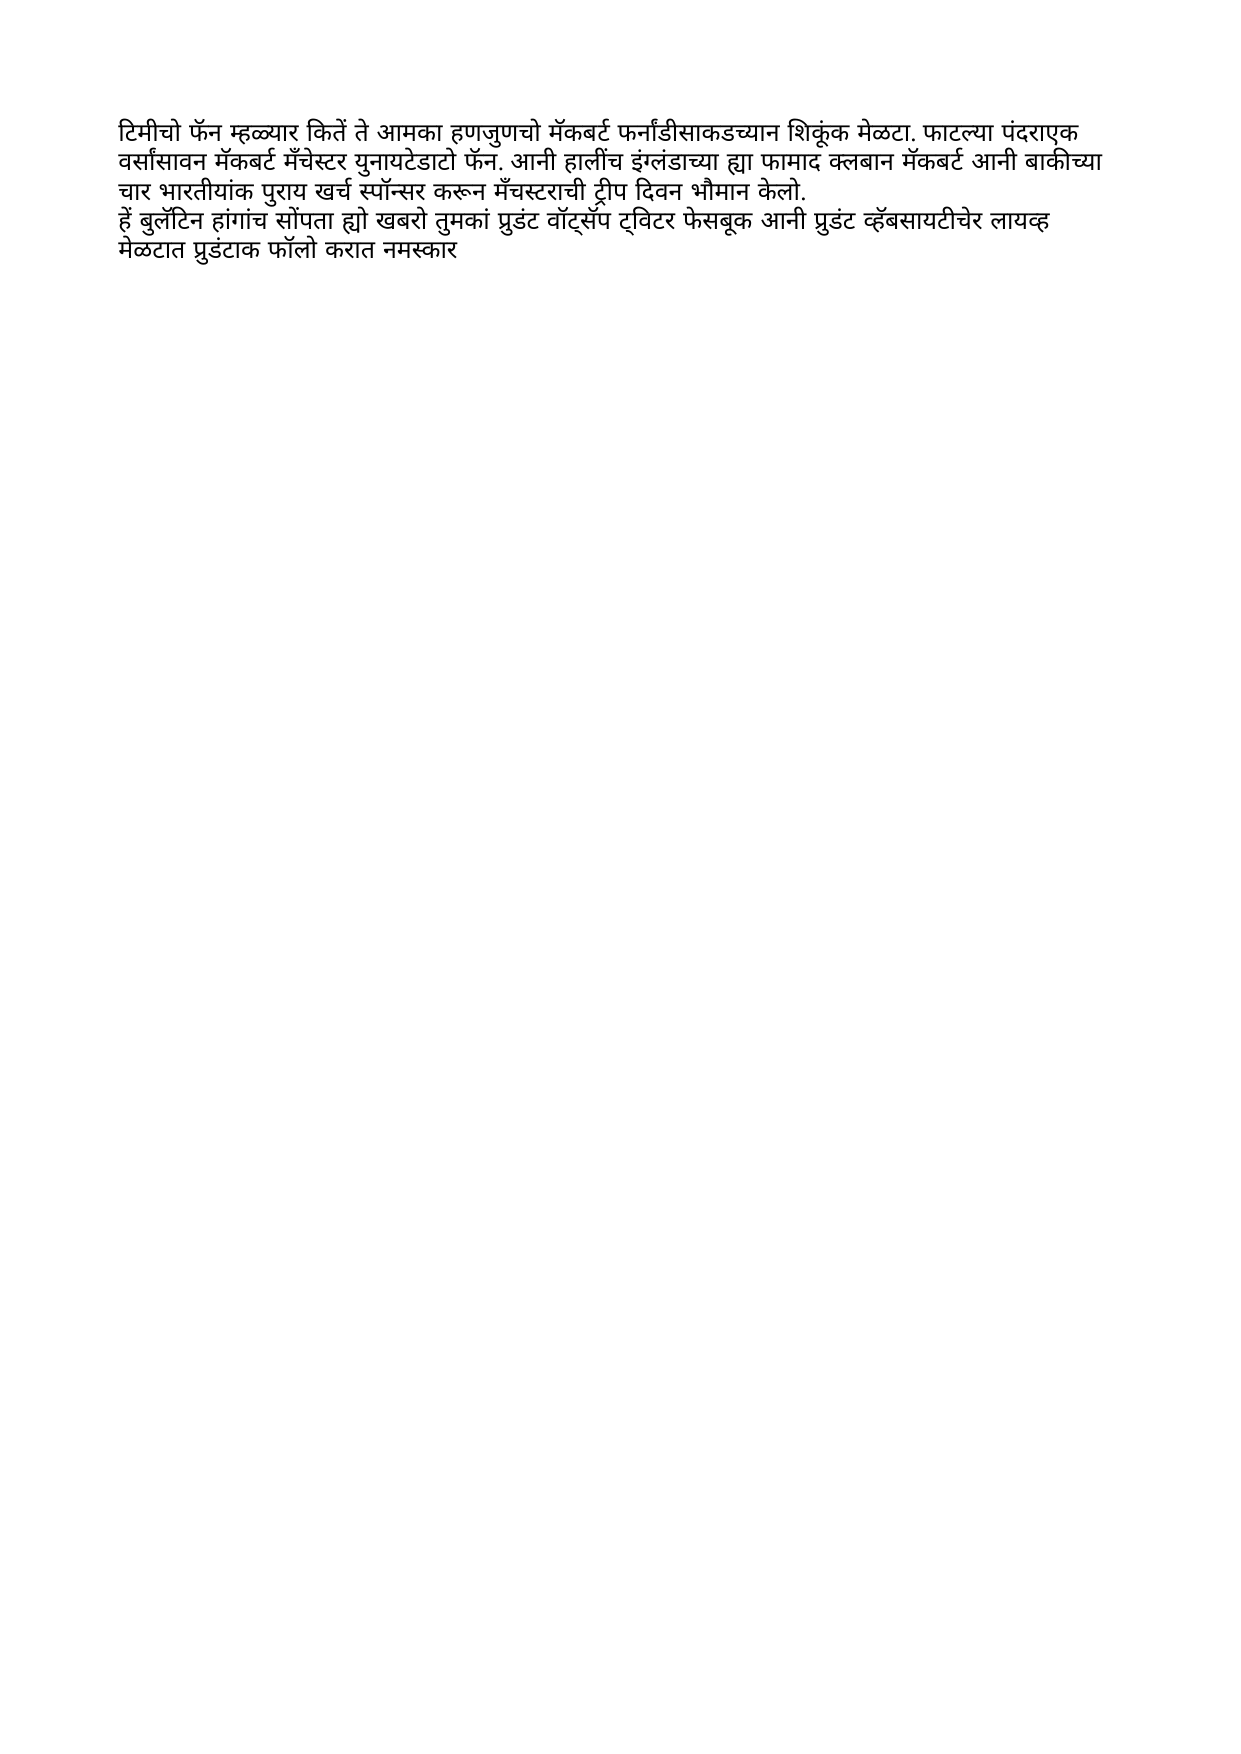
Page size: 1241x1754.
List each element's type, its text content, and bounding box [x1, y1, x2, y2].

text हें बुलॅटिन हांगांच सोंपता ह्यो खबरो तुमकां प्रुडंट वॉट्सॅप ट्विटर फेसबूक आनी प्रुडंट व्हॅबसायटीचेर लायव्ह मेळटात प्रुडंटाक फॉलो करात नमस्कार [118, 206, 1122, 264]
text टिमीचो फॅन म्हळ्यार कितें ते आमका हणजुणचो मॅकबर्ट फर्नांडीसाकडच्यान शिकूंक मेळटा. फाटल्या पंदराएक वर्सांसावन मॅकबर्ट मॅंचेस्टर युनायटेडाटो फॅन. आनी हालींच इंग्लंडाच्या ह्या फामाद क्लबान मॅकबर्ट आनी बाकीच्या चार भारतीयांक पुराय खर्च स्पॉन्सर करून मॅंचस्टराची ट्रीप दिवन भौमान केलो. [118, 118, 1122, 206]
